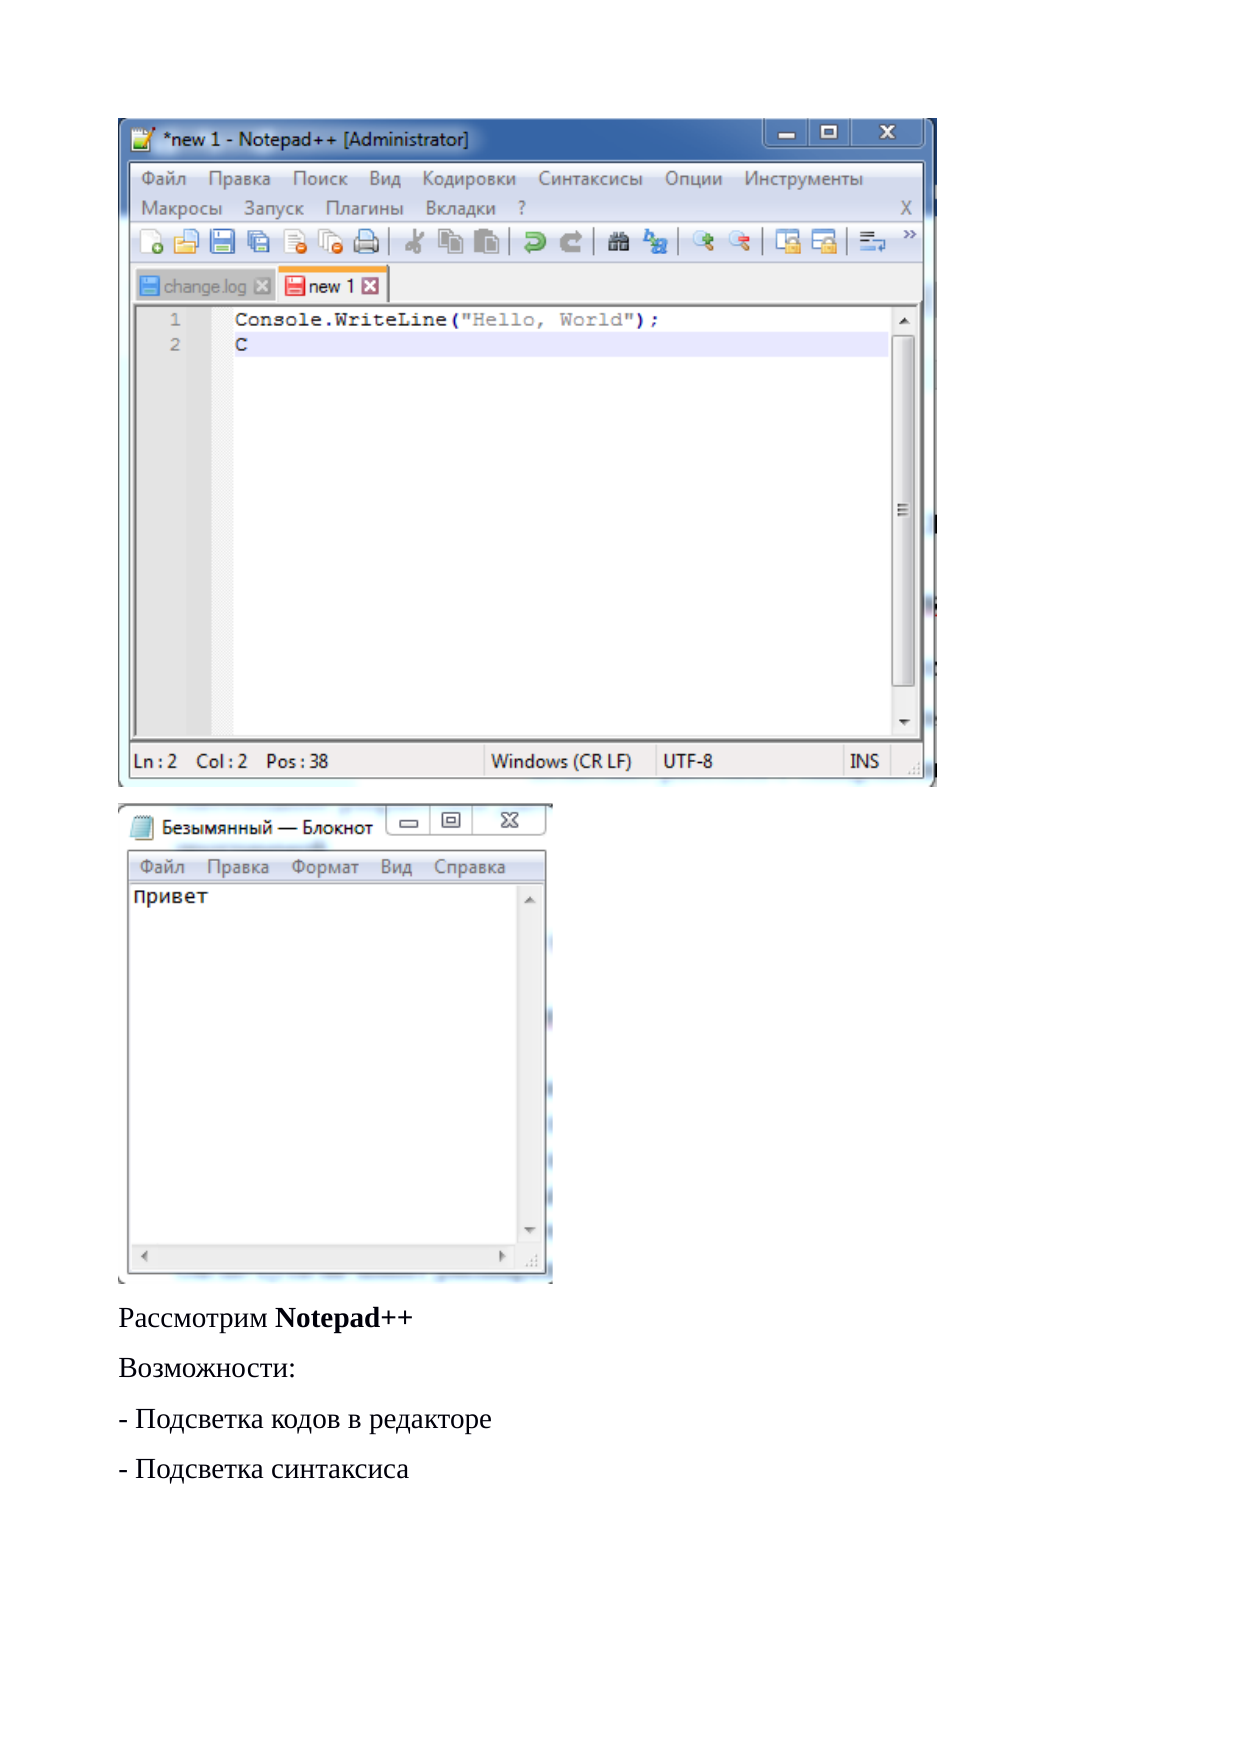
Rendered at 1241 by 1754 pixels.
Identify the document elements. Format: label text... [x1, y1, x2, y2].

picture [118, 118, 937, 787]
text - Подсветка синтаксиса [118, 1451, 1122, 1484]
text Рассмотрим Notepad++ Возможности: - Подсветка кодов в редакторе [118, 1300, 1122, 1434]
picture [118, 803, 553, 1284]
